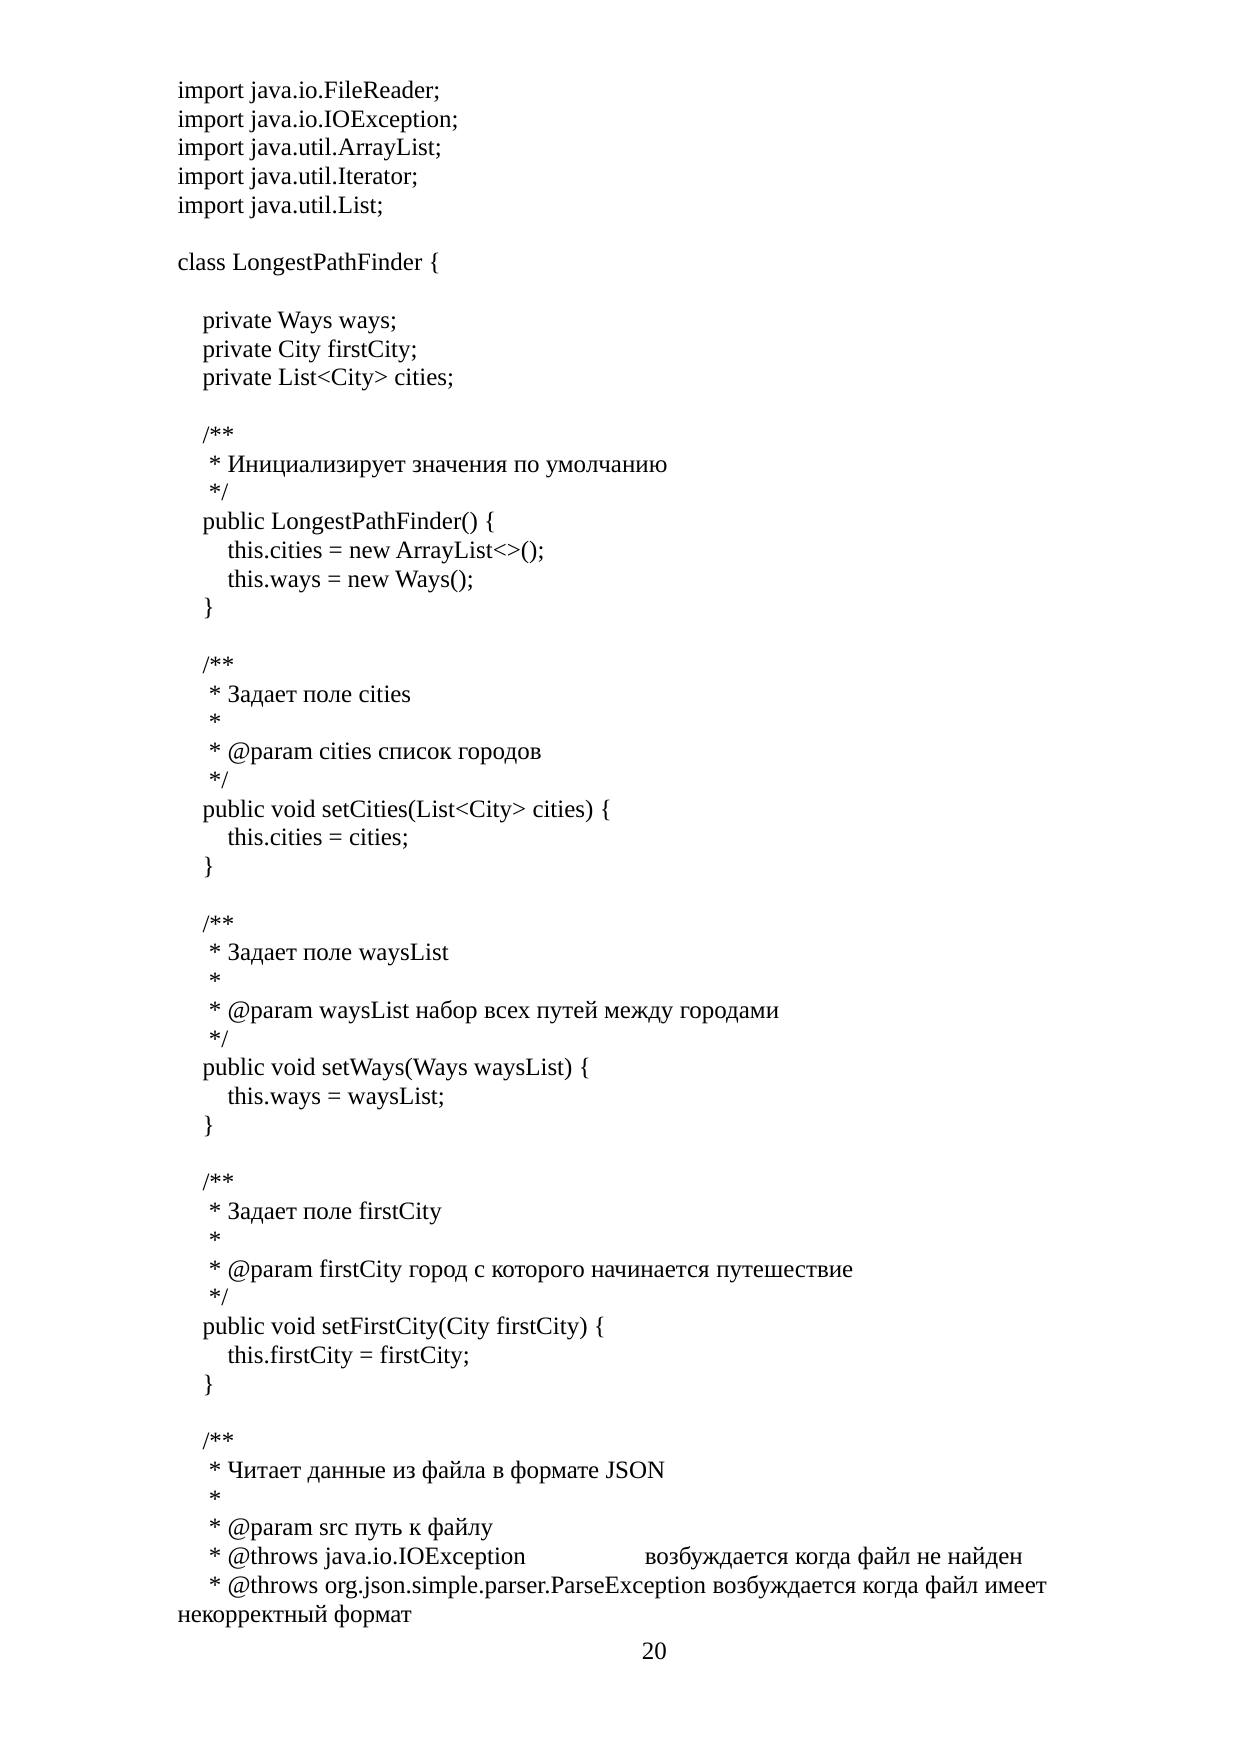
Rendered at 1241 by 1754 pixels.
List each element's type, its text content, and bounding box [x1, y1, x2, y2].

text import java.io.FileReader; import java.io.IOException; import java.util.ArrayList; import java.util.Iterator; import java.util.List; class LongestPathFinder { private Ways ways; private City firstCity; private List<City> cities; /** * Инициализирует значения по умолчанию */ public LongestPathFinder() { this.cities = new ArrayList<>(); this.ways = new Ways(); } /** * Задает поле cities * * @param cities список городов */ public void setCities(List<City> cities) { this.cities = cities; } /** * Задает поле waysList * * @param waysList набор всех путей между городами */ public void setWays(Ways waysList) { this.ways = waysList; } /** * Задает поле firstCity * * @param firstCity город с которого начинается путешествие */ public void setFirstCity(City firstCity) { this.firstCity = firstCity; } /** * Читает данные из файла в формате JSON * * @param src путь к файлу * @throws java.io.IOException возбуждается когда файл не найден * @throws org.json.simple.parser.ParseException возбуждается когда файл имеет некорректный формат [177, 75, 1152, 1627]
